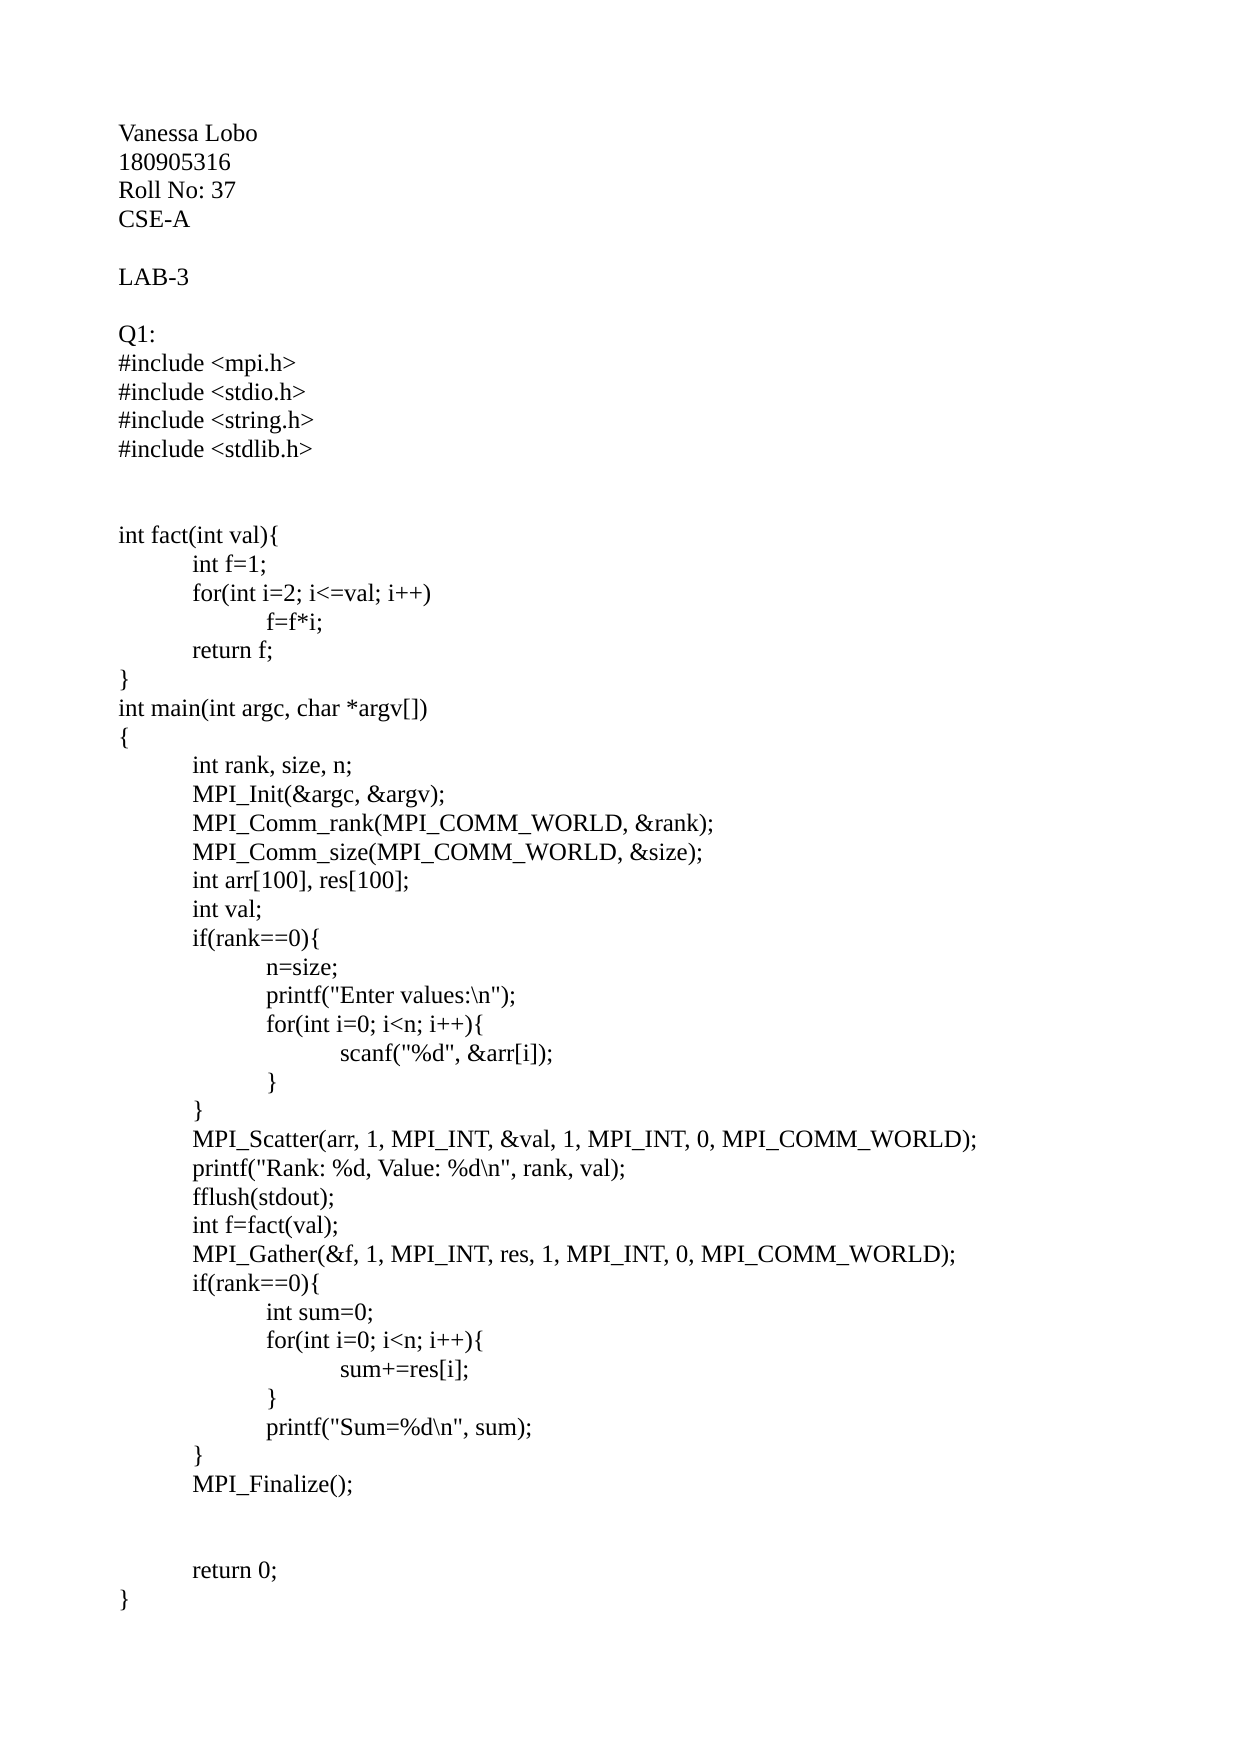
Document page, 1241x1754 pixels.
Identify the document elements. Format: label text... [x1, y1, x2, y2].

text fflush(stdout); [118, 1182, 1122, 1211]
text LAB-3 [118, 262, 1122, 291]
text } [118, 664, 1122, 693]
text printf("Sum=%d\n", sum); [118, 1412, 1122, 1441]
text #include <stdio.h> [118, 377, 1122, 406]
text if(rank==0){ [118, 1268, 1122, 1297]
text MPI_Finalize(); [118, 1469, 1122, 1498]
text Q1: [118, 319, 1122, 348]
text } [118, 1584, 1122, 1613]
text int val; [118, 894, 1122, 923]
text return f; [118, 636, 1122, 664]
text } [118, 1067, 1122, 1096]
text MPI_Gather(&f, 1, MPI_INT, res, 1, MPI_INT, 0, MPI_COMM_WORLD); [118, 1239, 1122, 1268]
text #include <string.h> [118, 406, 1122, 434]
text } [118, 1096, 1122, 1124]
text } [118, 1383, 1122, 1412]
text int sum=0; [118, 1297, 1122, 1326]
text MPI_Scatter(arr, 1, MPI_INT, &val, 1, MPI_INT, 0, MPI_COMM_WORLD); [118, 1124, 1122, 1153]
text MPI_Comm_size(MPI_COMM_WORLD, &size); [118, 837, 1122, 866]
text MPI_Comm_rank(MPI_COMM_WORLD, &rank); [118, 808, 1122, 837]
text 180905316 [118, 147, 1122, 176]
text MPI_Init(&argc, &argv); [118, 779, 1122, 808]
text int f=1; [118, 549, 1122, 578]
text for(int i=0; i<n; i++){ [118, 1326, 1122, 1354]
text f=f*i; [118, 607, 1122, 636]
text int rank, size, n; [118, 751, 1122, 779]
text CSE-A [118, 204, 1122, 233]
text printf("Rank: %d, Value: %d\n", rank, val); [118, 1153, 1122, 1182]
text for(int i=0; i<n; i++){ [118, 1009, 1122, 1038]
text { [118, 722, 1122, 751]
text int f=fact(val); [118, 1211, 1122, 1239]
text int arr[100], res[100]; [118, 866, 1122, 894]
text sum+=res[i]; [118, 1354, 1122, 1383]
text printf("Enter values:\n"); [118, 981, 1122, 1009]
text for(int i=2; i<=val; i++) [118, 578, 1122, 607]
text int main(int argc, char *argv[]) [118, 693, 1122, 722]
text } [118, 1441, 1122, 1469]
text Vanessa Lobo [118, 118, 1122, 147]
text #include <mpi.h> [118, 348, 1122, 377]
text n=size; [118, 952, 1122, 981]
text int fact(int val){ [118, 521, 1122, 549]
text Roll No: 37 [118, 176, 1122, 204]
text return 0; [118, 1556, 1122, 1584]
text if(rank==0){ [118, 923, 1122, 952]
text #include <stdlib.h> [118, 434, 1122, 463]
text scanf("%d", &arr[i]); [118, 1038, 1122, 1067]
